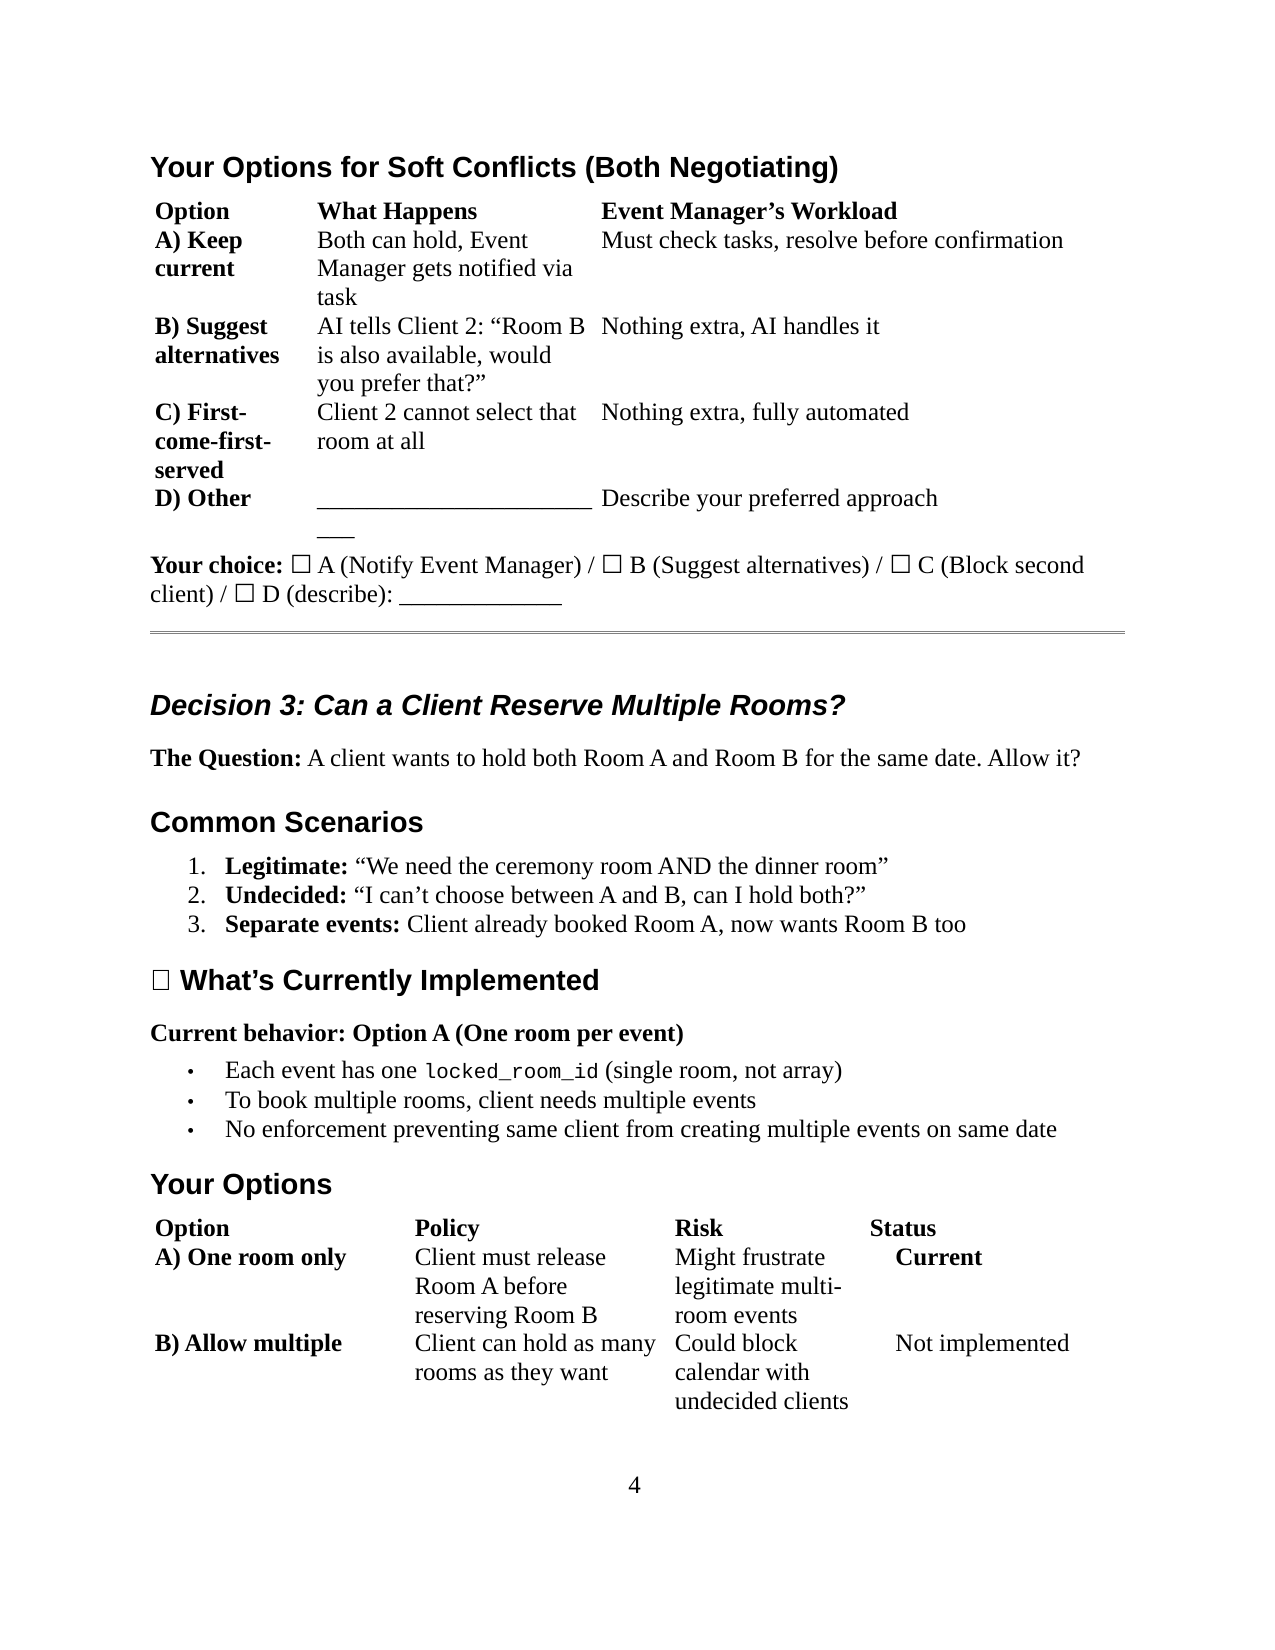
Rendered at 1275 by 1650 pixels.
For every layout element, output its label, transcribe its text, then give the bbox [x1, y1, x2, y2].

table_cell Could block calendar with undecided clients [670, 1329, 865, 1415]
subtitle Common Scenarios [150, 805, 1125, 839]
table_header Risk [670, 1214, 865, 1242]
table_header Option [150, 1214, 410, 1242]
subtitle Your Options [150, 1167, 1125, 1201]
table_cell Both can hold, Event Manager gets notified via task [313, 225, 597, 311]
table_header Event Manager’s Workload [597, 196, 1125, 225]
table_cell Describe your preferred approach [597, 484, 1125, 541]
table_cell C) First-come-first-served [150, 397, 312, 483]
subtitle Your Options for Soft Conflicts (Both Negotiating) [150, 150, 1125, 183]
table_cell B) Suggest alternatives [150, 311, 312, 397]
table_cell Nothing extra, AI handles it [597, 311, 1125, 397]
table_cell Might frustrate legitimate multi-room events [670, 1242, 865, 1328]
list Undecided: “I can’t choose between A and B, can I hold both?” [187, 880, 1125, 909]
table_cell Nothing extra, fully automated [597, 397, 1125, 483]
list Each event has one locked_room_id (single room, not array) [187, 1055, 1125, 1085]
table_header What Happens [313, 196, 597, 225]
list To book multiple rooms, client needs multiple events [187, 1085, 1125, 1114]
subtitle Decision 3: Can a Client Reserve Multiple Rooms? [150, 688, 1125, 721]
table_cell B) Allow multiple [150, 1329, 410, 1415]
table_cell A) One room only [150, 1242, 410, 1328]
table_cell Client can hold as many rooms as they want [410, 1329, 670, 1415]
table_cell Client must release Room A before reserving Room B [410, 1242, 670, 1328]
list Separate events: Client already booked Room A, now wants Room B too [187, 909, 1125, 938]
table_cell A) Keep current [150, 225, 312, 311]
table_cell AI tells Client 2: “Room B is also available, would you prefer that?” [313, 311, 597, 397]
text Current behavior: Option A (One room per event) [150, 1018, 1125, 1046]
table_header Policy [410, 1214, 670, 1242]
table_cell _________________________ [313, 484, 597, 541]
table_header Status [865, 1214, 1125, 1242]
table_cell Client 2 cannot select that room at all [313, 397, 597, 483]
subtitle ✅ What’s Currently Implemented [150, 963, 1125, 996]
table_cell D) Other [150, 484, 312, 541]
table_header Option [150, 196, 312, 225]
text The Question: A client wants to hold both Room A and Room B for the same date. Allow it? [150, 743, 1125, 771]
list No enforcement preventing same client from creating multiple events on same date [187, 1114, 1125, 1142]
table_cell Must check tasks, resolve before confirmation [597, 225, 1125, 311]
table_cell ❌ Not implemented [865, 1329, 1125, 1415]
table_cell ✅ Current [865, 1242, 1125, 1328]
list Legitimate: “We need the ceremony room AND the dinner room” [187, 851, 1125, 880]
text Your choice: ☐ A (Notify Event Manager) / ☐ B (Suggest alternatives) / ☐ C (Block second client) / ☐ D (describe): _____________ [150, 550, 1125, 607]
